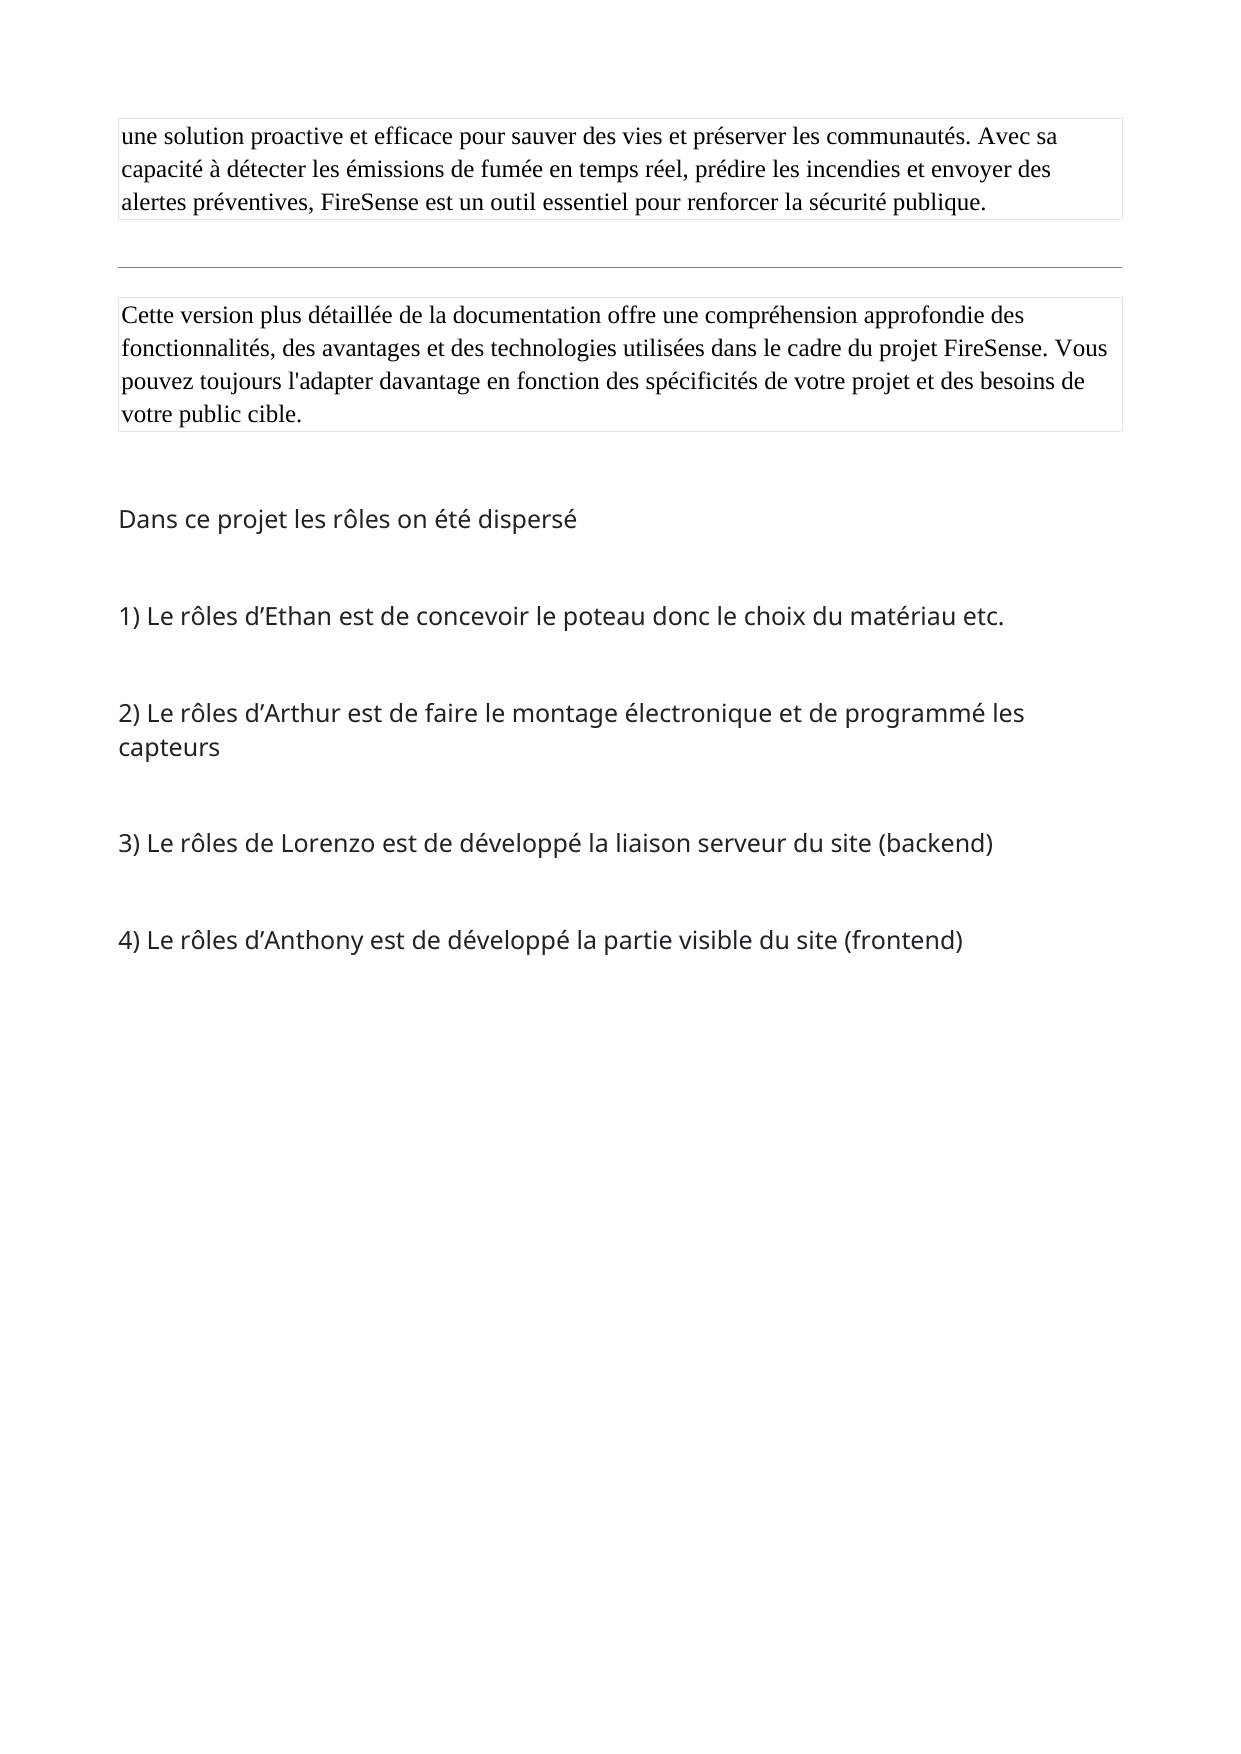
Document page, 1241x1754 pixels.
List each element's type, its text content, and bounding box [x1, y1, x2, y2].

text une solution proactive et efficace pour sauver des vies et préserver les communautés. Avec sa capacité à détecter les émissions de fumée en temps réel, prédire les incendies et envoyer des alertes préventives, FireSense est un outil essentiel pour renforcer la sécurité publique. [119, 119, 1122, 219]
text 3) Le rôles de Lorenzo est de développé la liaison serveur du site (backend) [118, 826, 1122, 860]
text 2) Le rôles d’Arthur est de faire le montage électronique et de programmé les capteurs [118, 695, 1122, 763]
text 4) Le rôles d’Anthony est de développé la partie visible du site (frontend) [118, 922, 1122, 956]
text Cette version plus détaillée de la documentation offre une compréhension approfondie des fonctionnalités, des avantages et des technologies utilisées dans le cadre du projet FireSense. Vous pouvez toujours l'adapter davantage en fonction des spécificités de votre projet et des besoins de votre public cible. [119, 298, 1122, 431]
text Dans ce projet les rôles on été dispersé [118, 502, 1122, 536]
text 1) Le rôles d’Ethan est de concevoir le poteau donc le choix du matériau etc. [118, 599, 1122, 633]
